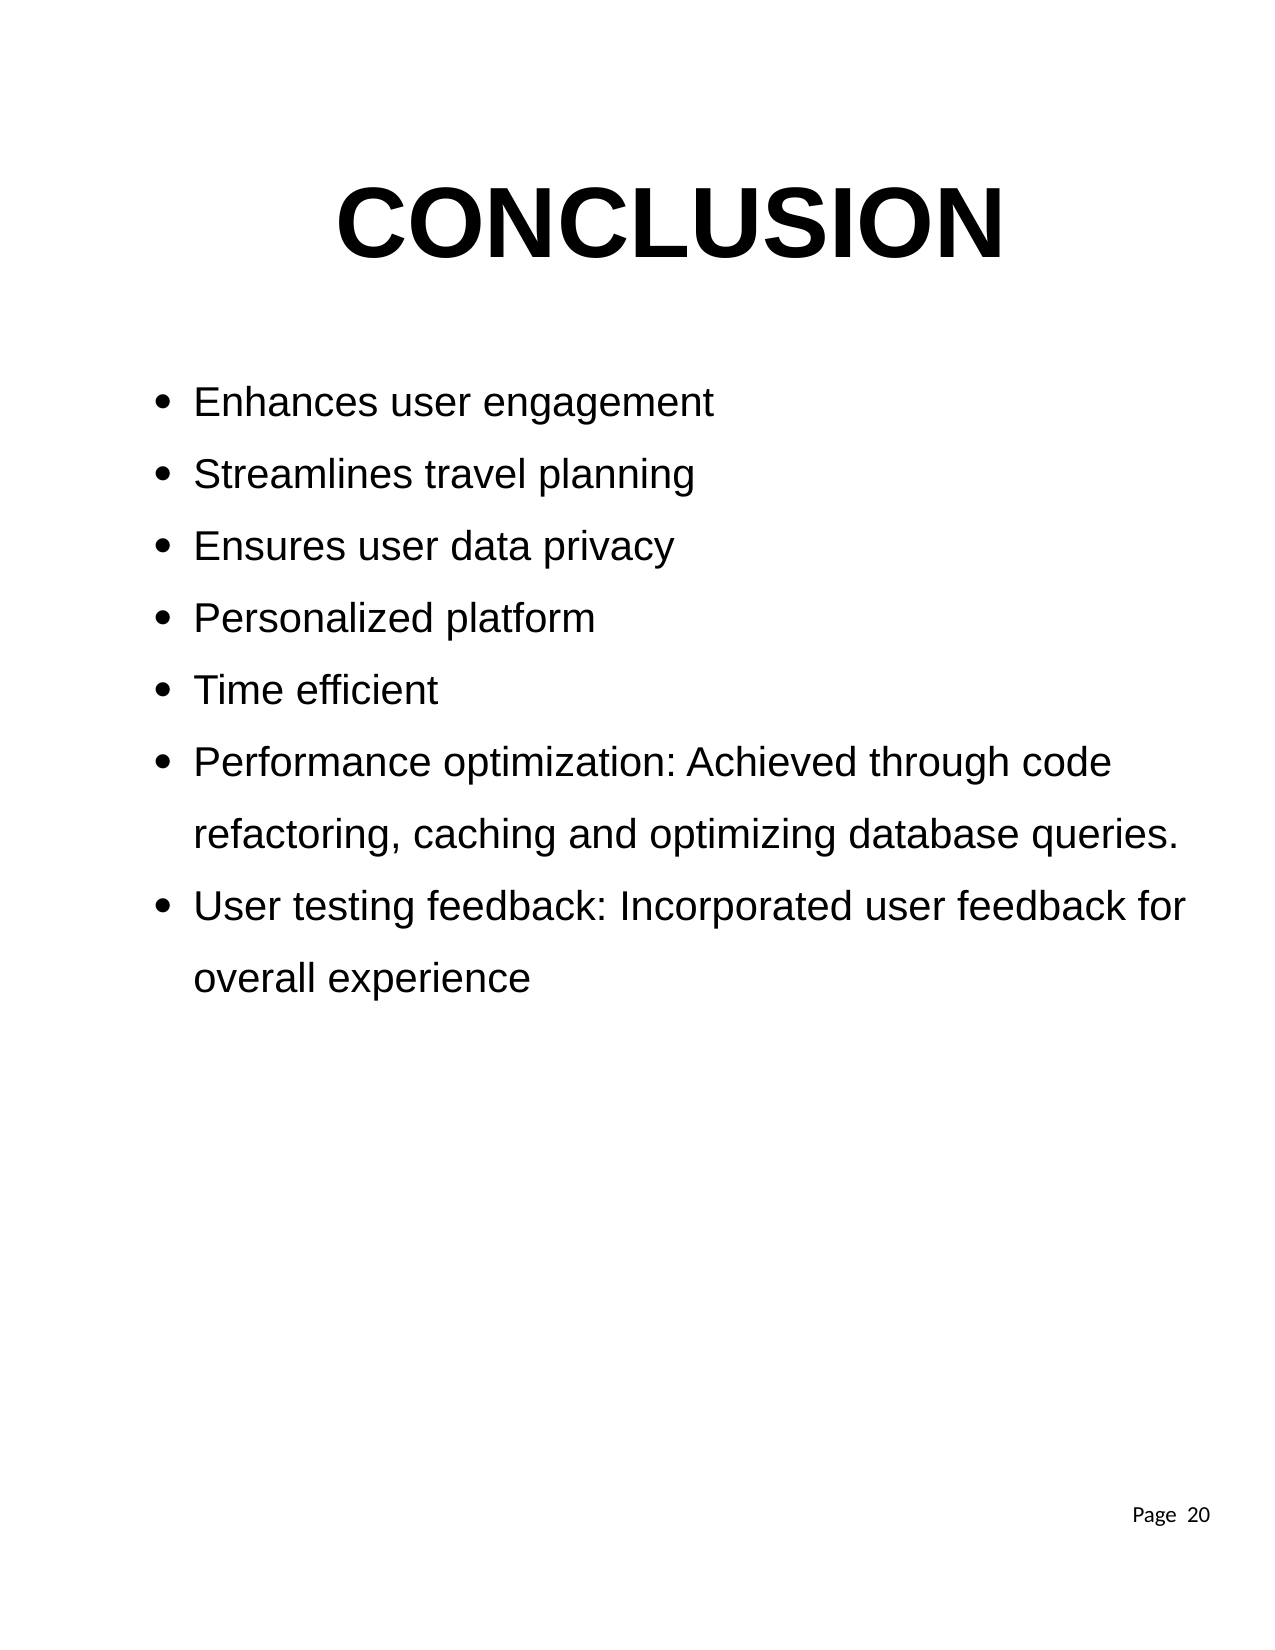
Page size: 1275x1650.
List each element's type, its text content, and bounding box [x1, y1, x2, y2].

list Performance optimization: Achieved through code refactoring, caching and optimizing database queries. [156, 738, 1223, 858]
list User testing feedback: Incorporated user feedback for overall experience [156, 882, 1223, 1002]
text CONCLUSION [118, 164, 1223, 279]
list Streamlines travel planning [156, 449, 1223, 497]
list Enhances user engagement [156, 377, 1223, 425]
list Time efficient [156, 666, 1223, 714]
list Ensures user data privacy [156, 521, 1223, 569]
list Personalized platform [156, 593, 1223, 642]
